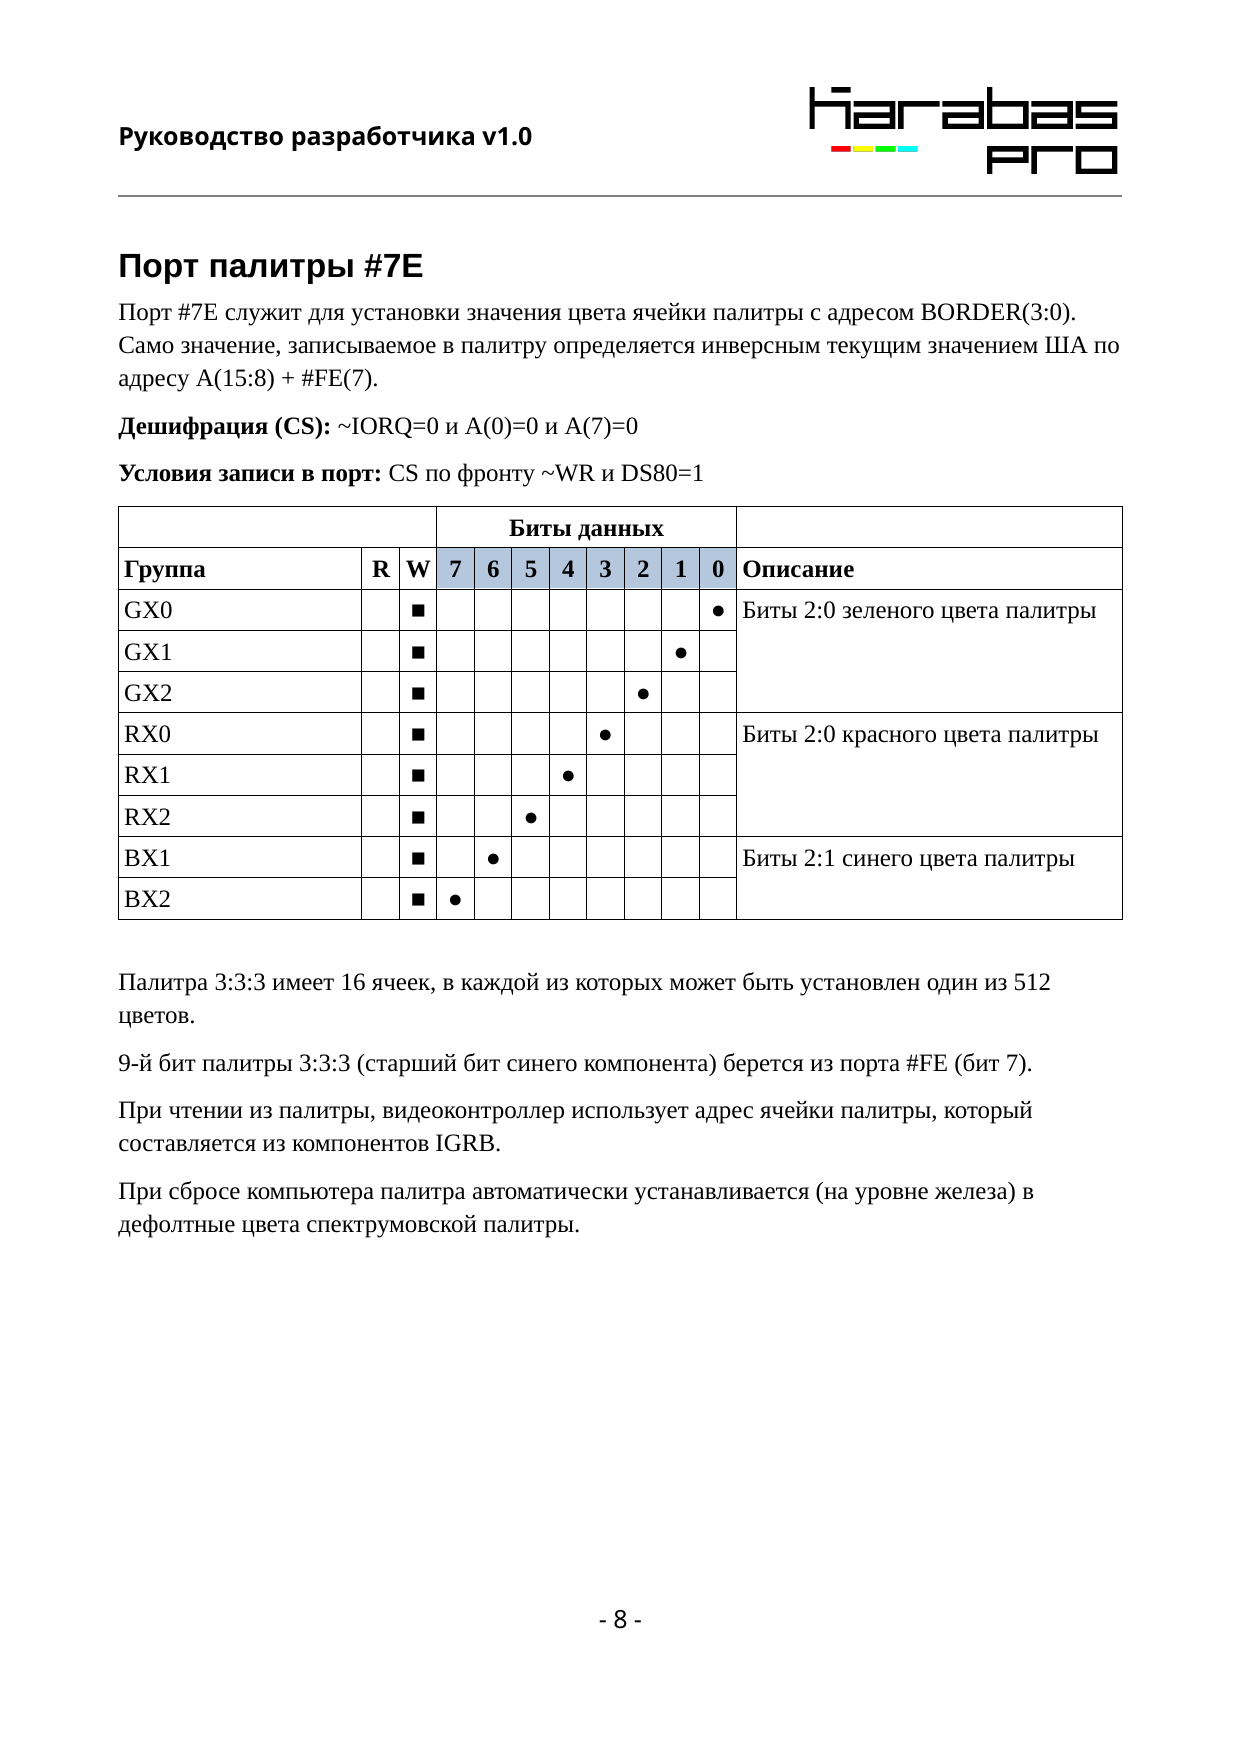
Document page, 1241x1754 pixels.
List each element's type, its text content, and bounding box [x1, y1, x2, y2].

table_cell [437, 755, 474, 795]
table_cell 1 [662, 548, 699, 588]
table_cell [662, 755, 699, 795]
table_cell Биты 2:1 синего цвета палитры [737, 837, 1122, 918]
table_cell [550, 878, 586, 918]
table_cell [700, 713, 736, 753]
table_cell [362, 631, 399, 671]
table_cell GX1 [119, 631, 361, 671]
table_cell [512, 755, 549, 795]
table_cell [512, 590, 549, 630]
table_cell [512, 672, 549, 712]
table_cell [662, 590, 699, 630]
table_cell ● [550, 755, 586, 795]
table_cell Биты 2:0 красного цвета палитры [737, 713, 1122, 836]
table_cell 0 [700, 548, 736, 588]
table_cell [437, 796, 474, 836]
table_cell RX0 [119, 713, 361, 753]
table_cell [625, 590, 661, 630]
table_cell [362, 713, 399, 753]
table_header [737, 507, 1122, 547]
table_cell [625, 713, 661, 753]
table_cell [512, 631, 549, 671]
table_cell Описание [737, 548, 1122, 588]
table_cell Группа [119, 548, 361, 588]
table_cell ■ [400, 796, 436, 836]
table_cell [550, 672, 586, 712]
picture [809, 84, 1120, 174]
table_cell R [362, 548, 399, 588]
table_cell [475, 713, 511, 753]
table_cell [662, 837, 699, 877]
table_cell ● [625, 672, 661, 712]
table_cell [587, 631, 624, 671]
table_cell RX2 [119, 796, 361, 836]
table_cell ■ [400, 878, 436, 918]
table_cell [700, 878, 736, 918]
table_cell 4 [550, 548, 586, 588]
table_cell BX2 [119, 878, 361, 918]
table_cell [437, 713, 474, 753]
table_cell [437, 672, 474, 712]
table_cell Биты 2:0 зеленого цвета палитры [737, 590, 1122, 712]
table_cell [362, 755, 399, 795]
table_cell 6 [475, 548, 511, 588]
table_cell [625, 837, 661, 877]
table_cell W [400, 548, 436, 588]
table_cell BX1 [119, 837, 361, 877]
table_cell [475, 672, 511, 712]
table_cell [550, 631, 586, 671]
table_cell [625, 631, 661, 671]
table_cell [475, 755, 511, 795]
table_cell ■ [400, 713, 436, 753]
table_cell [662, 878, 699, 918]
table_cell ■ [400, 837, 436, 877]
table_cell 5 [512, 548, 549, 588]
table_cell 2 [625, 548, 661, 588]
table_header Биты данных [437, 507, 736, 547]
text 9-й бит палитры 3:3:3 (старший бит синего компонента) берется из порта #FE (бит 7). [118, 1048, 1122, 1077]
text Дешифрация (CS): ~IORQ=0 и A(0)=0 и A(7)=0 [118, 411, 1122, 439]
table_cell [662, 796, 699, 836]
table_cell [550, 796, 586, 836]
table_cell [662, 672, 699, 712]
table_cell [587, 672, 624, 712]
table_cell [700, 631, 736, 671]
table_cell ■ [400, 755, 436, 795]
table_cell [475, 878, 511, 918]
table_cell GX0 [119, 590, 361, 630]
table_cell [362, 796, 399, 836]
table_cell ■ [400, 590, 436, 630]
table_cell ■ [400, 631, 436, 671]
table_cell ● [512, 796, 549, 836]
text Палитра 3:3:3 имеет 16 ячеек, в каждой из которых может быть установлен один из 512 цветов. [118, 967, 1122, 1029]
table_cell [700, 755, 736, 795]
table_cell ● [587, 713, 624, 753]
table_header [119, 507, 436, 547]
table_cell ● [662, 631, 699, 671]
table_cell 3 [587, 548, 624, 588]
table_cell [700, 672, 736, 712]
text Порт #7E служит для установки значения цвета ячейки палитры с адресом BORDER(3:0). Само значение, записываемое в палитру определяется инверсным текущим значением ША по адресу A(15:8) + #FE(7). [118, 297, 1122, 392]
text При чтении из палитры, видеоконтроллер использует адрес ячейки палитры, который составляется из компонентов IGRB. [118, 1095, 1122, 1157]
table_cell [512, 837, 549, 877]
text При сбросе компьютера палитра автоматически устанавливается (на уровне железа) в дефолтные цвета спектрумовской палитры. [118, 1176, 1122, 1238]
table_cell [475, 631, 511, 671]
table_cell GX2 [119, 672, 361, 712]
table_cell RX1 [119, 755, 361, 795]
table_cell [550, 713, 586, 753]
table_cell [362, 672, 399, 712]
table_cell [475, 796, 511, 836]
table_cell [512, 878, 549, 918]
table_cell [362, 590, 399, 630]
table_cell [437, 631, 474, 671]
table_cell [662, 713, 699, 753]
table_cell [587, 590, 624, 630]
table_cell [700, 837, 736, 877]
table_cell ● [475, 837, 511, 877]
table_cell [700, 796, 736, 836]
table_cell [550, 590, 586, 630]
table_cell [437, 590, 474, 630]
table_cell [550, 837, 586, 877]
table_cell [587, 837, 624, 877]
table_cell [475, 590, 511, 630]
table_cell [362, 878, 399, 918]
text Условия записи в порт: CS по фронту ~WR и DS80=1 [118, 458, 1122, 487]
table_cell [437, 837, 474, 877]
table_cell [587, 755, 624, 795]
table_cell [625, 878, 661, 918]
subtitle Порт палитры #7E [118, 246, 1122, 285]
table_cell [587, 878, 624, 918]
table_cell ● [437, 878, 474, 918]
table_cell [625, 755, 661, 795]
table_cell ■ [400, 672, 436, 712]
table_cell 7 [437, 548, 474, 588]
table_cell [625, 796, 661, 836]
table_cell ● [700, 590, 736, 630]
table_cell [512, 713, 549, 753]
table_cell [587, 796, 624, 836]
table_cell [362, 837, 399, 877]
